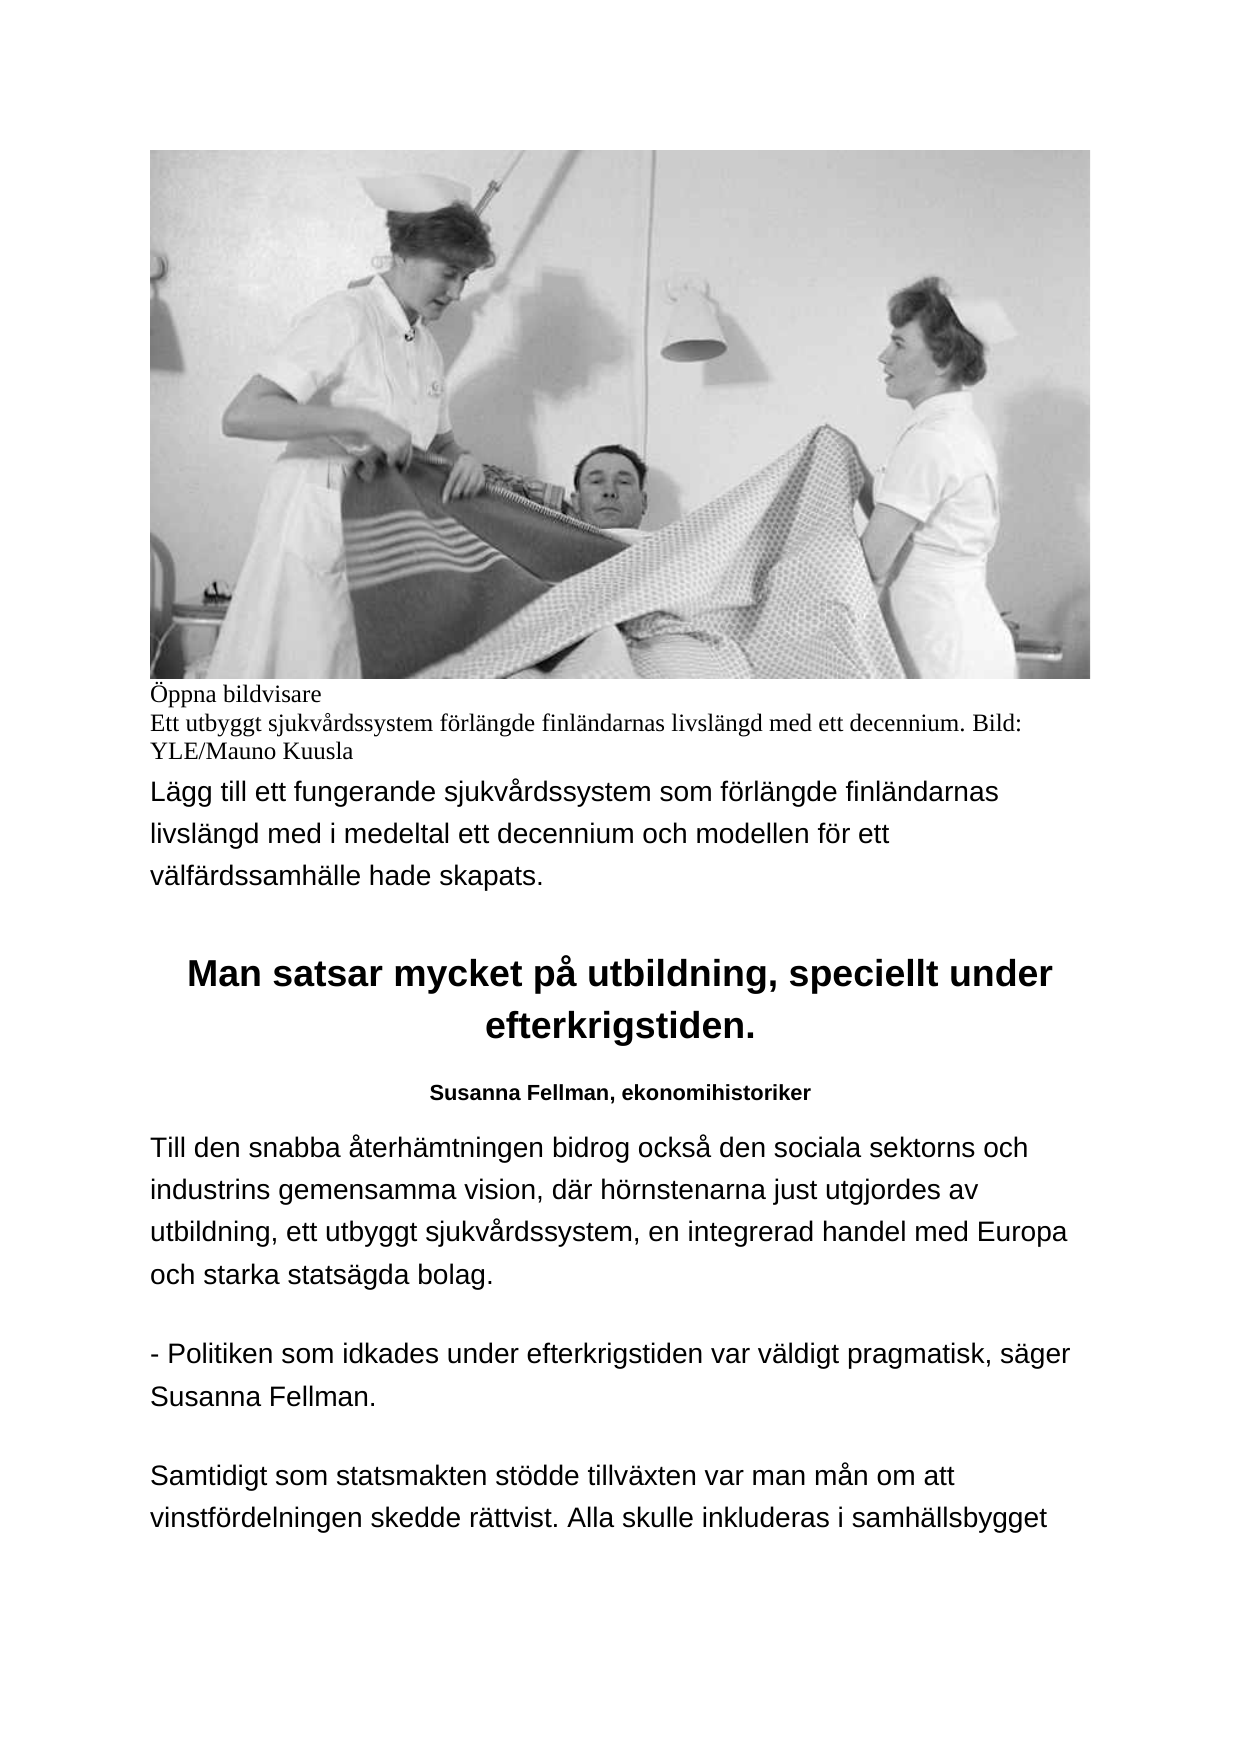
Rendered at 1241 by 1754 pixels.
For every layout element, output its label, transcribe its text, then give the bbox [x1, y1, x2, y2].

text Lägg till ett fungerande sjukvårdssystem som förlängde finländarnas livslängd med i medeltal ett decennium och modellen för ett välfärdssamhälle hade skapats. [150, 765, 1090, 892]
text - Politiken som idkades under efterkrigstiden var väldigt pragmatisk, säger Susanna Fellman. [150, 1327, 1090, 1412]
text Man satsar mycket på utbildning, speciellt under efterkrigstiden. [150, 942, 1090, 1047]
text Till den snabba återhämtningen bidrog också den sociala sektorns och industrins gemensamma vision, där hörnstenarna just utgjordes av utbildning, ett utbyggt sjukvårdssystem, en integrerad handel med Europa och starka statsägda bolag. [150, 1121, 1090, 1290]
text Samtidigt som statsmakten stödde tillväxten var man mån om att vinstfördelningen skedde rättvist. Alla skulle inkluderas i samhällsbygget [150, 1449, 1090, 1534]
text Ett utbyggt sjukvårdssystem förlängde finländarnas livslängd med ett decennium. Bild: YLE/Mauno Kuusla [150, 708, 1090, 765]
text Öppna bildvisare [150, 679, 1090, 708]
text Susanna Fellman, ekonomihistoriker [150, 1072, 1090, 1104]
